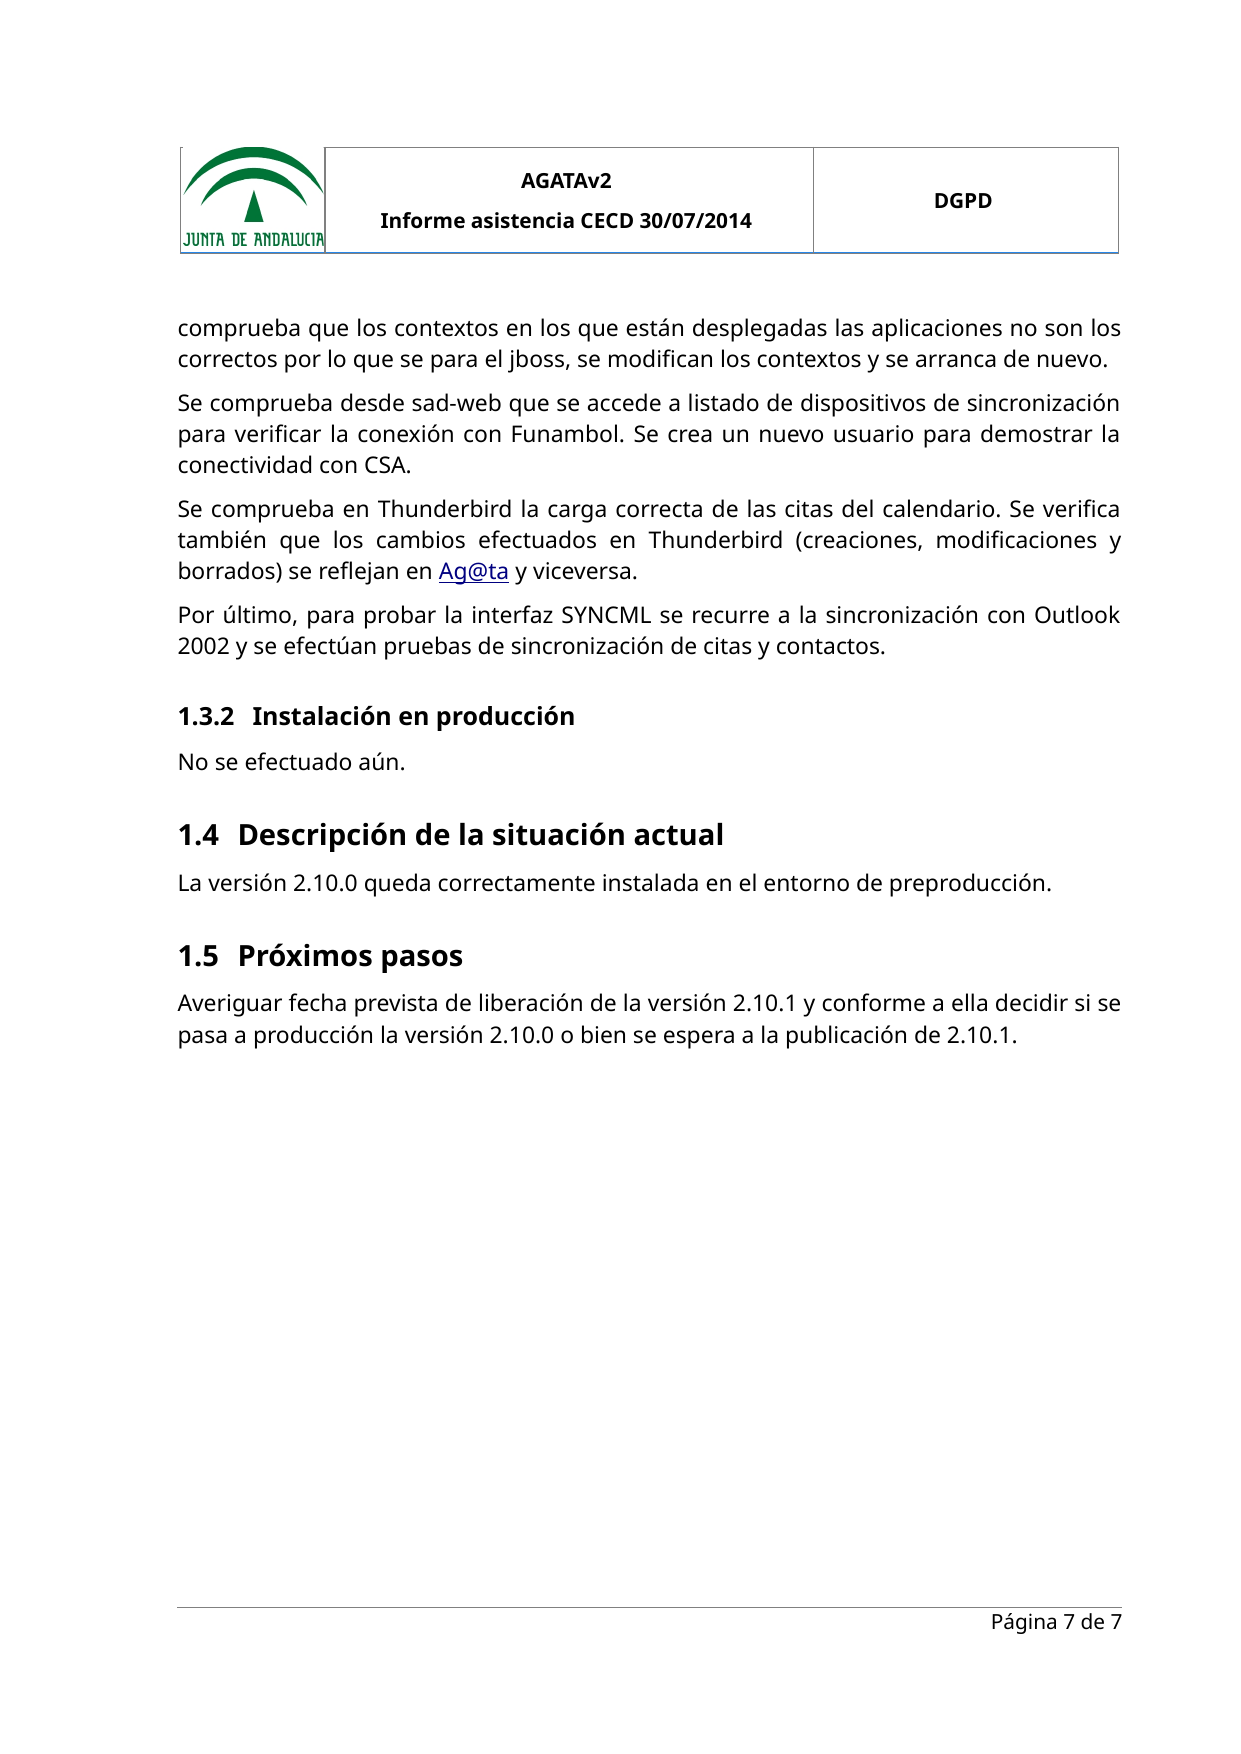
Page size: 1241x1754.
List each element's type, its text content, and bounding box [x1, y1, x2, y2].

subtitle Instalación en producción [177, 699, 1122, 733]
text Se comprueba desde sad-web que se accede a listado de dispositivos de sincronización para verificar la conexión con Funambol. Se crea un nuevo usuario para demostrar la conectividad con CSA. [177, 386, 1122, 480]
subtitle Próximos pasos [177, 935, 1122, 975]
text comprueba que los contextos en los que están desplegadas las aplicaciones no son los correctos por lo que se para el jboss, se modifican los contextos y se arranca de nuevo. [177, 311, 1122, 374]
text No se efectuado aún. [177, 746, 1122, 777]
subtitle Descripción de la situación actual [177, 814, 1122, 854]
text La versión 2.10.0 queda correctamente instalada en el entorno de preproducción. [177, 866, 1122, 898]
text Averiguar fecha prevista de liberación de la versión 2.10.1 y conforme a ella decidir si se pasa a producción la versión 2.10.0 o bien se espera a la publicación de 2.10.1. [177, 987, 1122, 1050]
text Por último, para probar la interfaz SYNCML se recurre a la sincronización con Outlook 2002 y se efectúan pruebas de sincronización de citas y contactos. [177, 599, 1122, 661]
picture [183, 147, 324, 246]
text Se comprueba en Thunderbird la carga correcta de las citas del calendario. Se verifica también que los cambios efectuados en Thunderbird (creaciones, modificaciones y borrados) se reflejan en Ag@ta y viceversa. [177, 493, 1122, 586]
